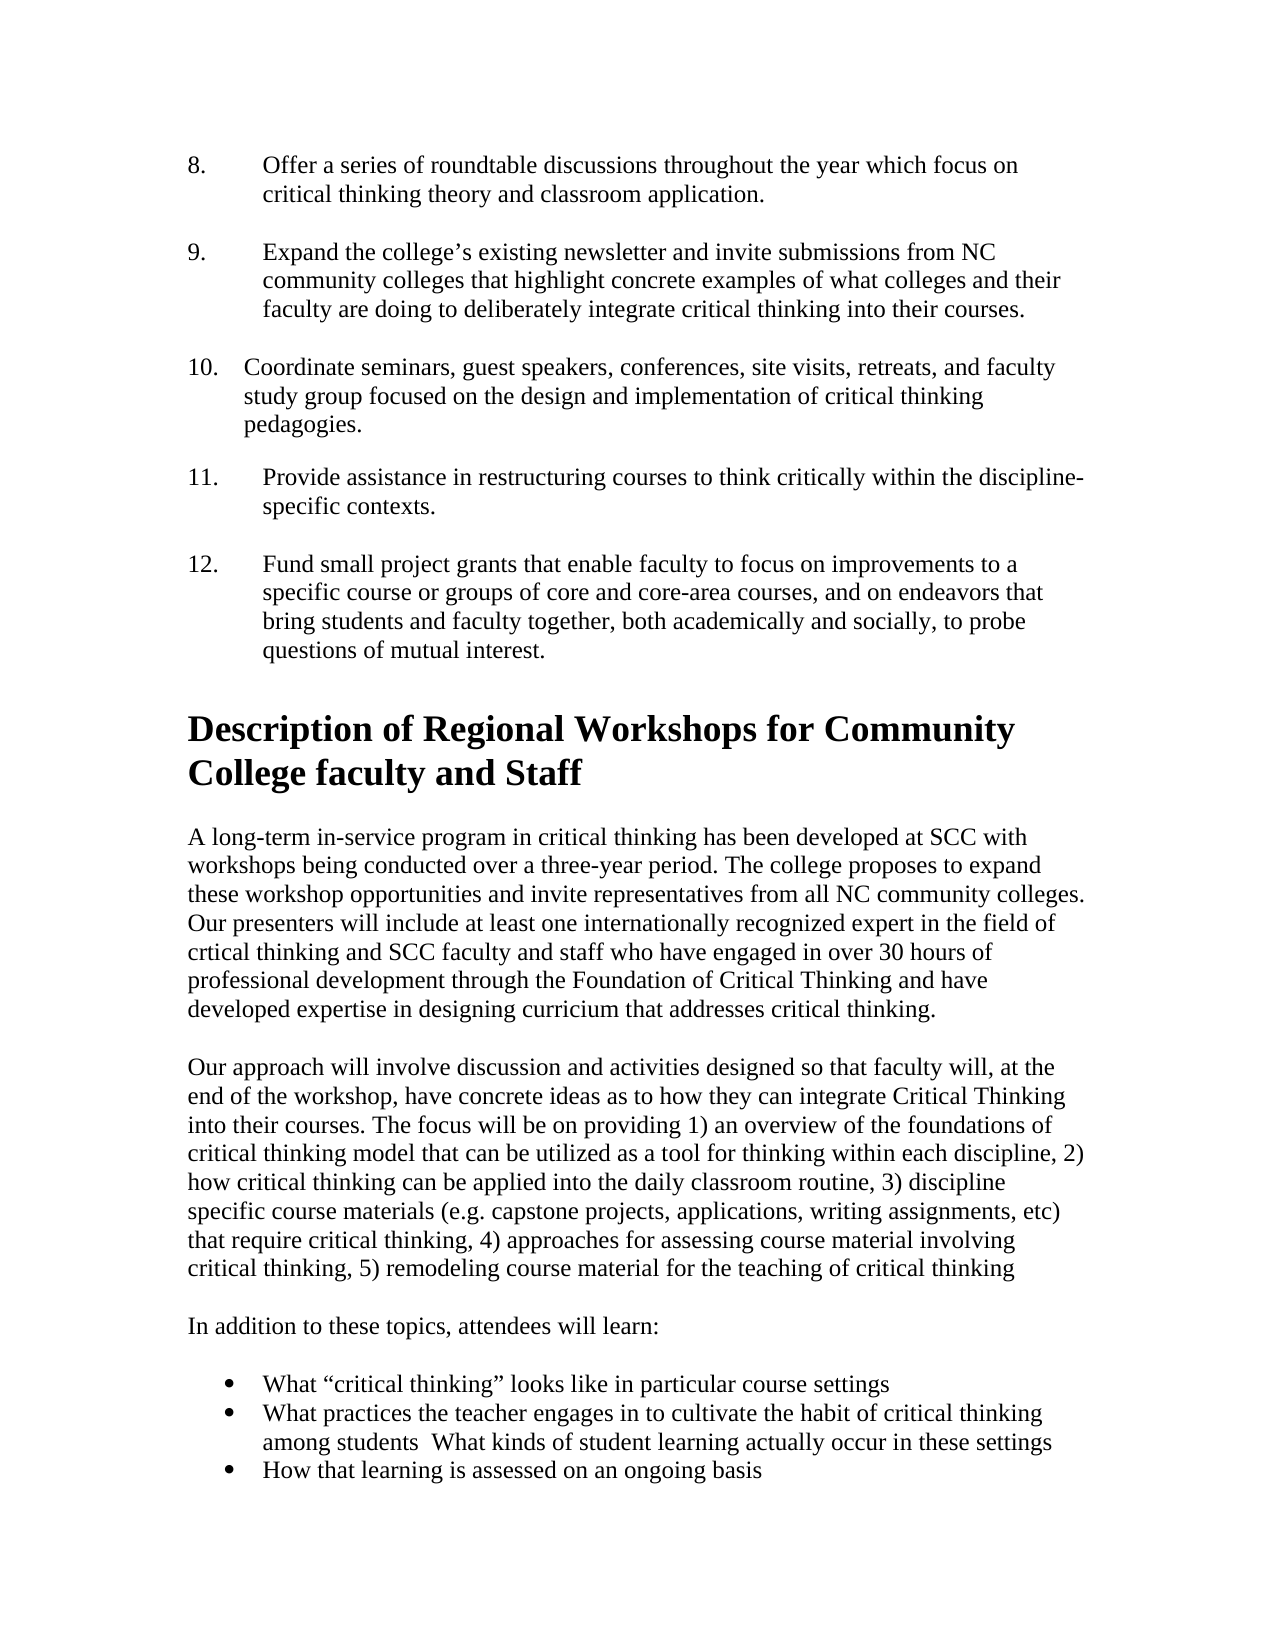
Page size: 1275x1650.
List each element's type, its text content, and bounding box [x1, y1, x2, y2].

list What “critical thinking” looks like in particular course settings [225, 1369, 1087, 1398]
text 12. Fund small project grants that enable faculty to focus on improvements to a specific course or groups of core and core-area courses, and on endeavors that bring students and faculty together, both academically and socially, to probe questions of mutual interest. [187, 549, 1087, 664]
text 9. Expand the college’s existing newsletter and invite submissions from NC community colleges that highlight concrete examples of what colleges and their faculty are doing to deliberately integrate critical thinking into their courses. [187, 237, 1087, 323]
text A long-term in-service program in critical thinking has been developed at SCC with workshops being conducted over a three-year period. The college proposes to expand these workshop opportunities and invite representatives from all NC community colleges. Our presenters will include at least one internationally recognized expert in the field of crtical thinking and SCC faculty and staff who have engaged in over 30 hours of professional development through the Foundation of Critical Thinking and have developed expertise in designing curricium that addresses critical thinking. [187, 822, 1087, 1023]
text 11. Provide assistance in restructuring courses to think critically within the discipline-specific contexts. [187, 462, 1087, 520]
text Our approach will involve discussion and activities designed so that faculty will, at the end of the workshop, have concrete ideas as to how they can integrate Critical Thinking into their courses. The focus will be on providing 1) an overview of the foundations of critical thinking model that can be utilized as a tool for thinking within each discipline, 2) how critical thinking can be applied into the daily classroom routine, 3) discipline specific course materials (e.g. capstone projects, applications, writing assignments, etc) that require critical thinking, 4) approaches for assessing course material involving critical thinking, 5) remodeling course material for the teaching of critical thinking [187, 1052, 1087, 1282]
list What practices the teacher engages in to cultivate the habit of critical thinking among students What kinds of student learning actually occur in these settings [225, 1398, 1087, 1456]
text In addition to these topics, attendees will learn: [187, 1311, 1087, 1340]
list How that learning is assessed on an ongoing basis [225, 1456, 1087, 1484]
text Description of Regional Workshops for Community College faculty and Staff [187, 707, 1087, 793]
text 8. Offer a series of roundtable discussions throughout the year which focus on critical thinking theory and classroom application. [187, 150, 1087, 207]
text 10. Coordinate seminars, guest speakers, conferences, site visits, retreats, and faculty study group focused on the design and implementation of critical thinking pedagogies. [187, 352, 1087, 438]
